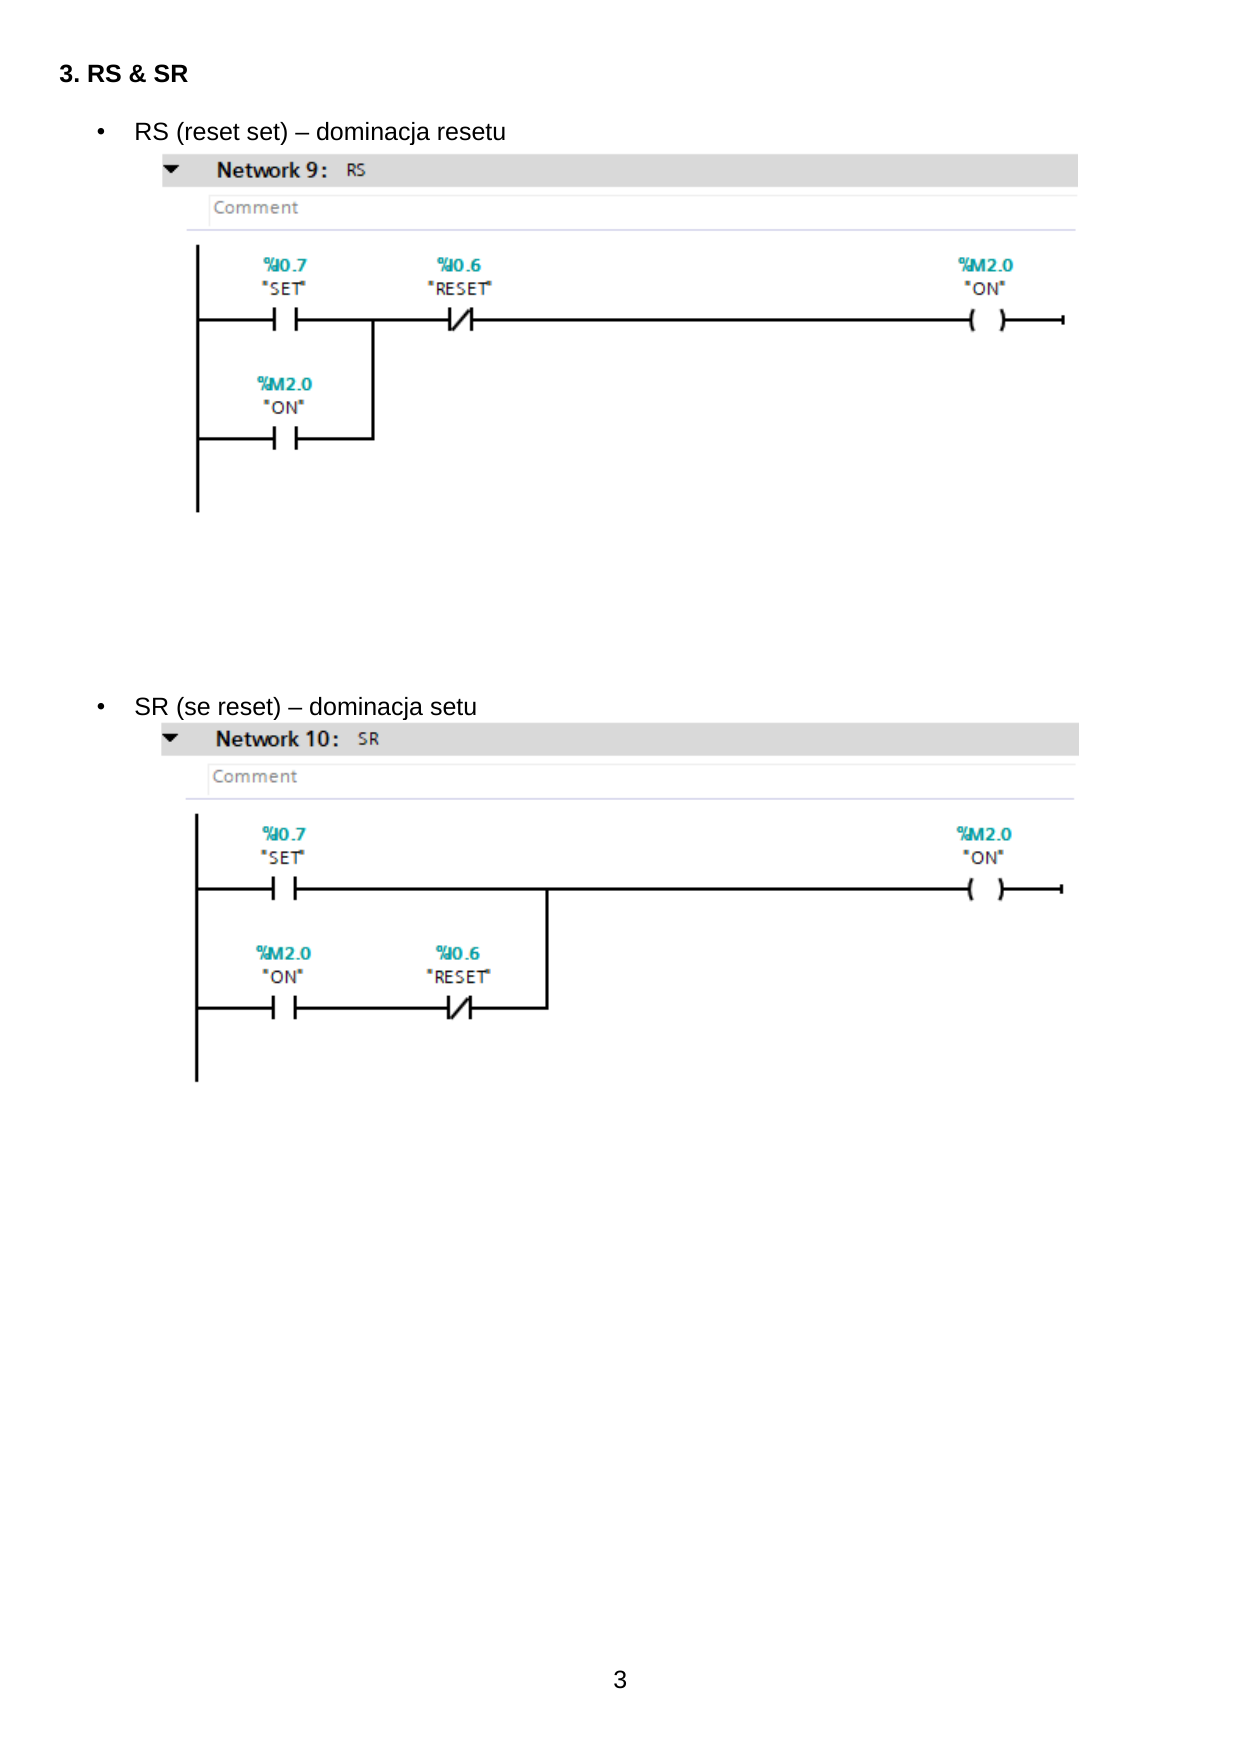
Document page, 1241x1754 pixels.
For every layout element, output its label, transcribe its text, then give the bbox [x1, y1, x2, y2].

picture [161, 720, 1079, 1101]
list SR (se reset) – dominacja setu [97, 692, 1181, 721]
picture [162, 145, 1078, 522]
text 3. RS & SR [59, 59, 1181, 88]
list RS (reset set) – dominacja resetu [97, 117, 1181, 145]
